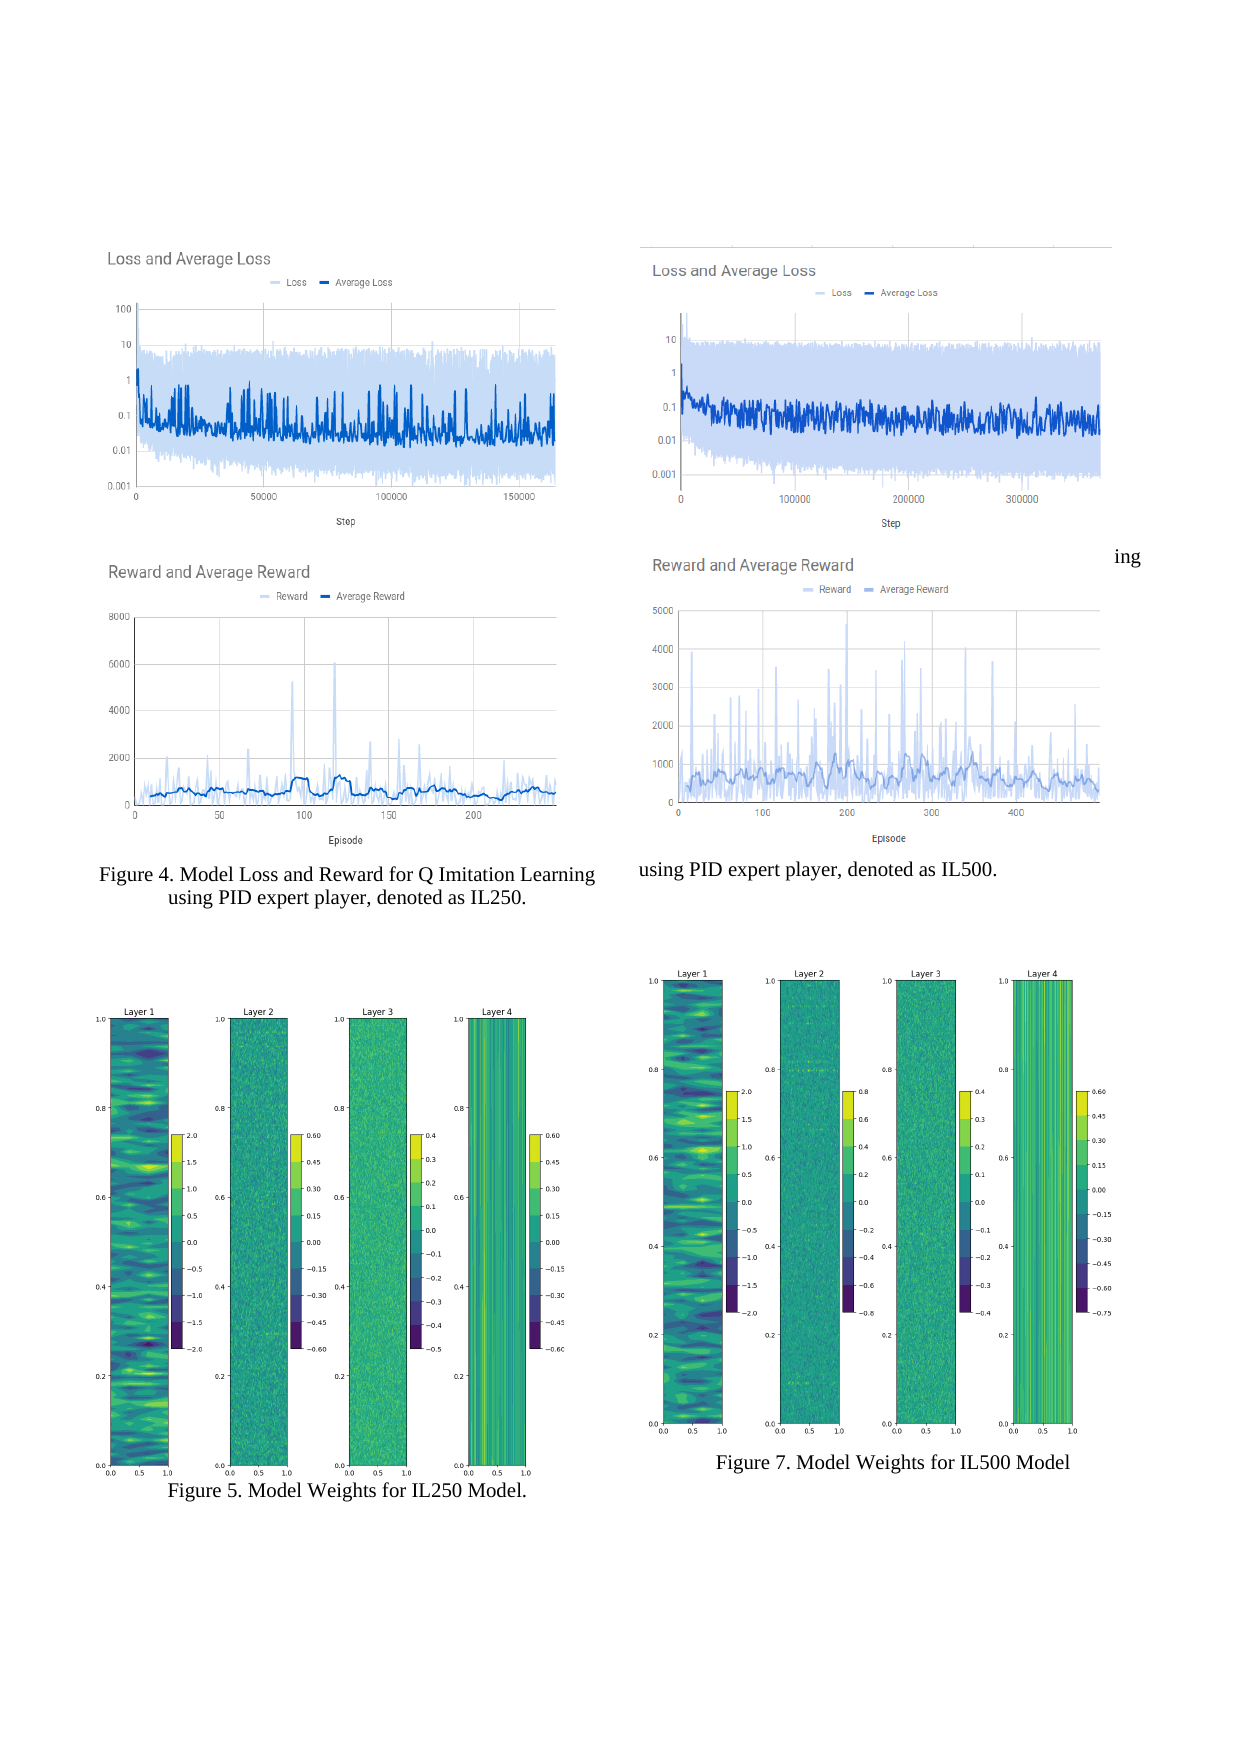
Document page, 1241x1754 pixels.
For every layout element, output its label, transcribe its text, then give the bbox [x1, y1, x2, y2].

picture [93, 242, 566, 538]
text Figure 7. Model Weights for IL500 Model [639, 1001, 1147, 1474]
text Figure 6. Model Loss and Reward for Q Imitation Learning using PID expert player, denoted as IL500. [639, 510, 1147, 881]
picture [91, 1003, 565, 1476]
text Figure 4. Model Loss and Reward for Q Imitation Learning using PID expert player, denoted as IL250. [93, 239, 601, 909]
text Figure 5. Model Weights for IL250 Model. [93, 1480, 601, 1502]
picture [94, 555, 567, 851]
picture [643, 966, 1116, 1439]
picture [639, 245, 1114, 858]
